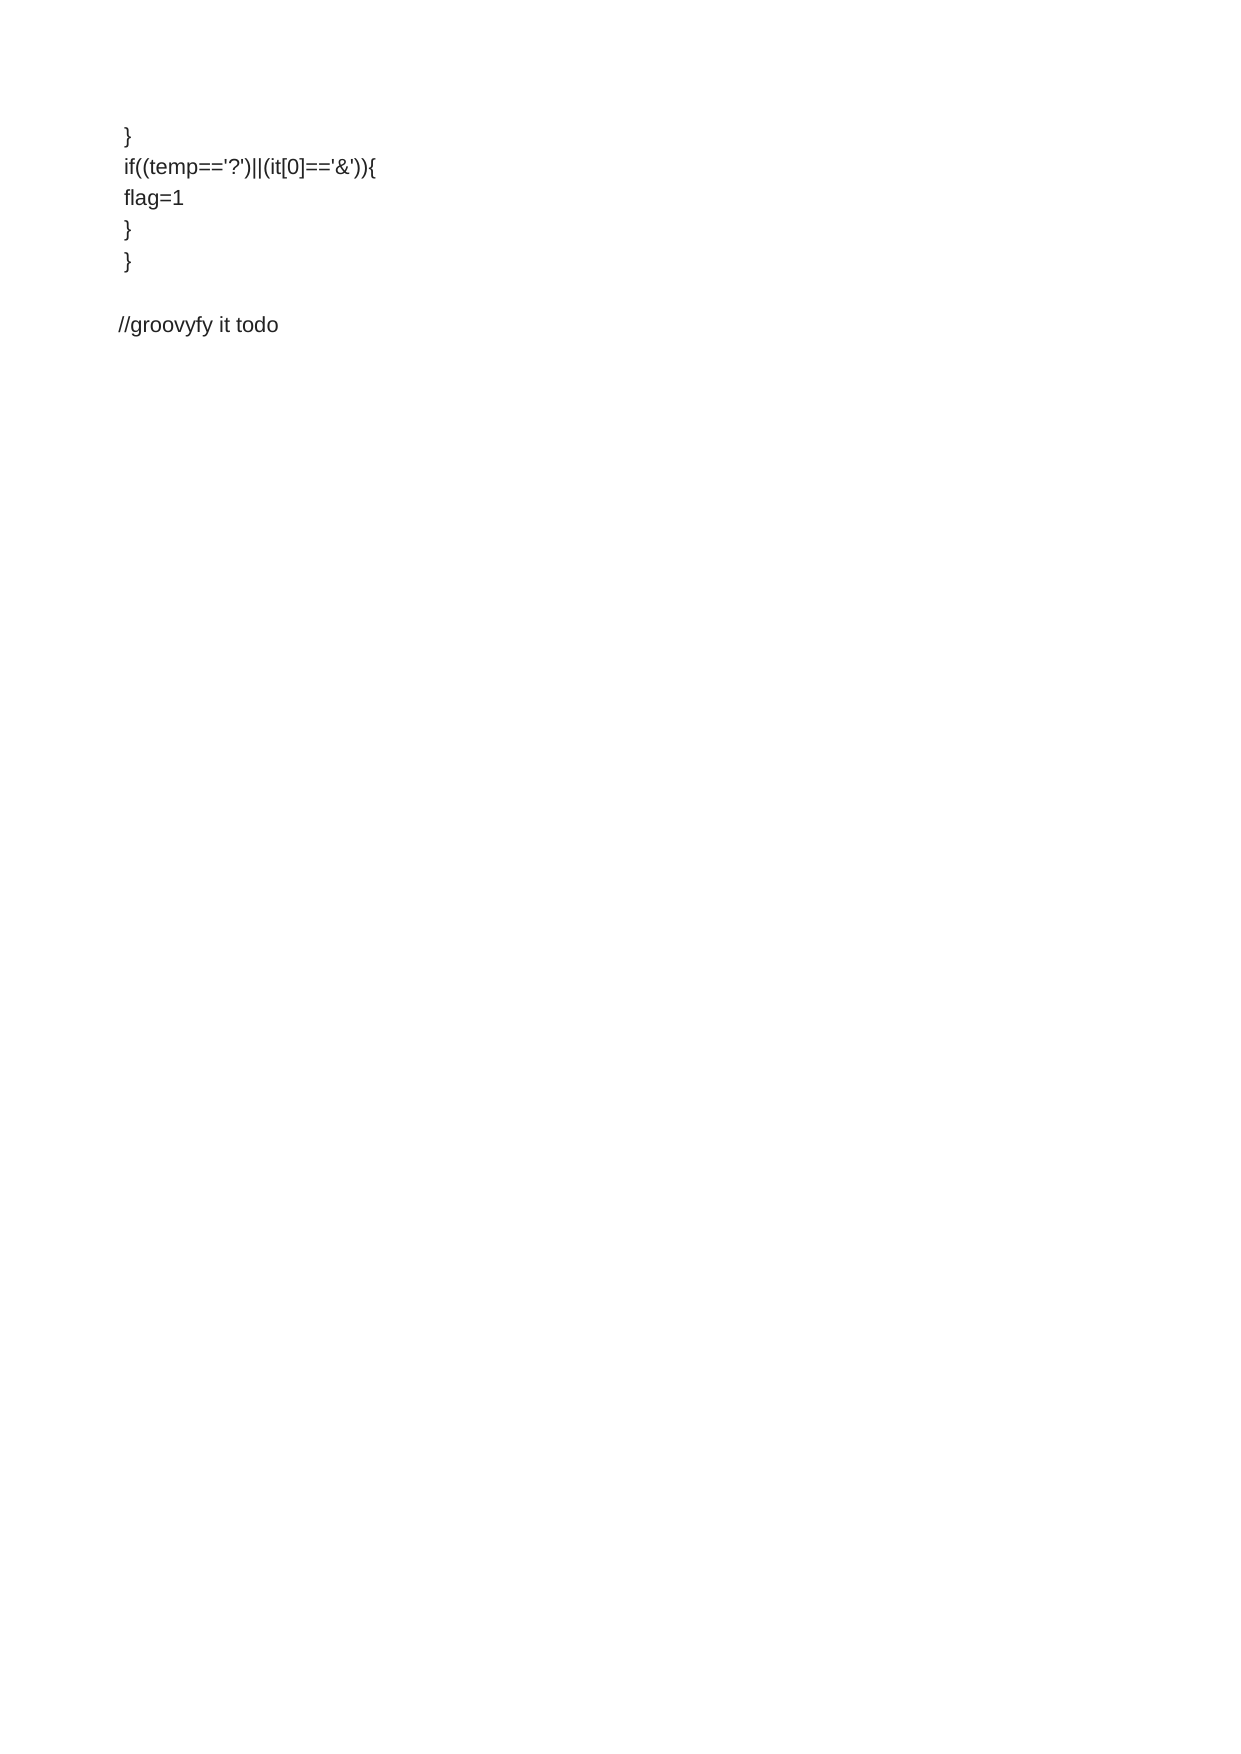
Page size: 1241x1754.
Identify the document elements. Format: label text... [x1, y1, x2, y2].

text } if((temp=='?')||(it[0]=='&')){ flag=1 } } [118, 118, 1122, 274]
text //groovyfy it todo [118, 306, 1122, 337]
